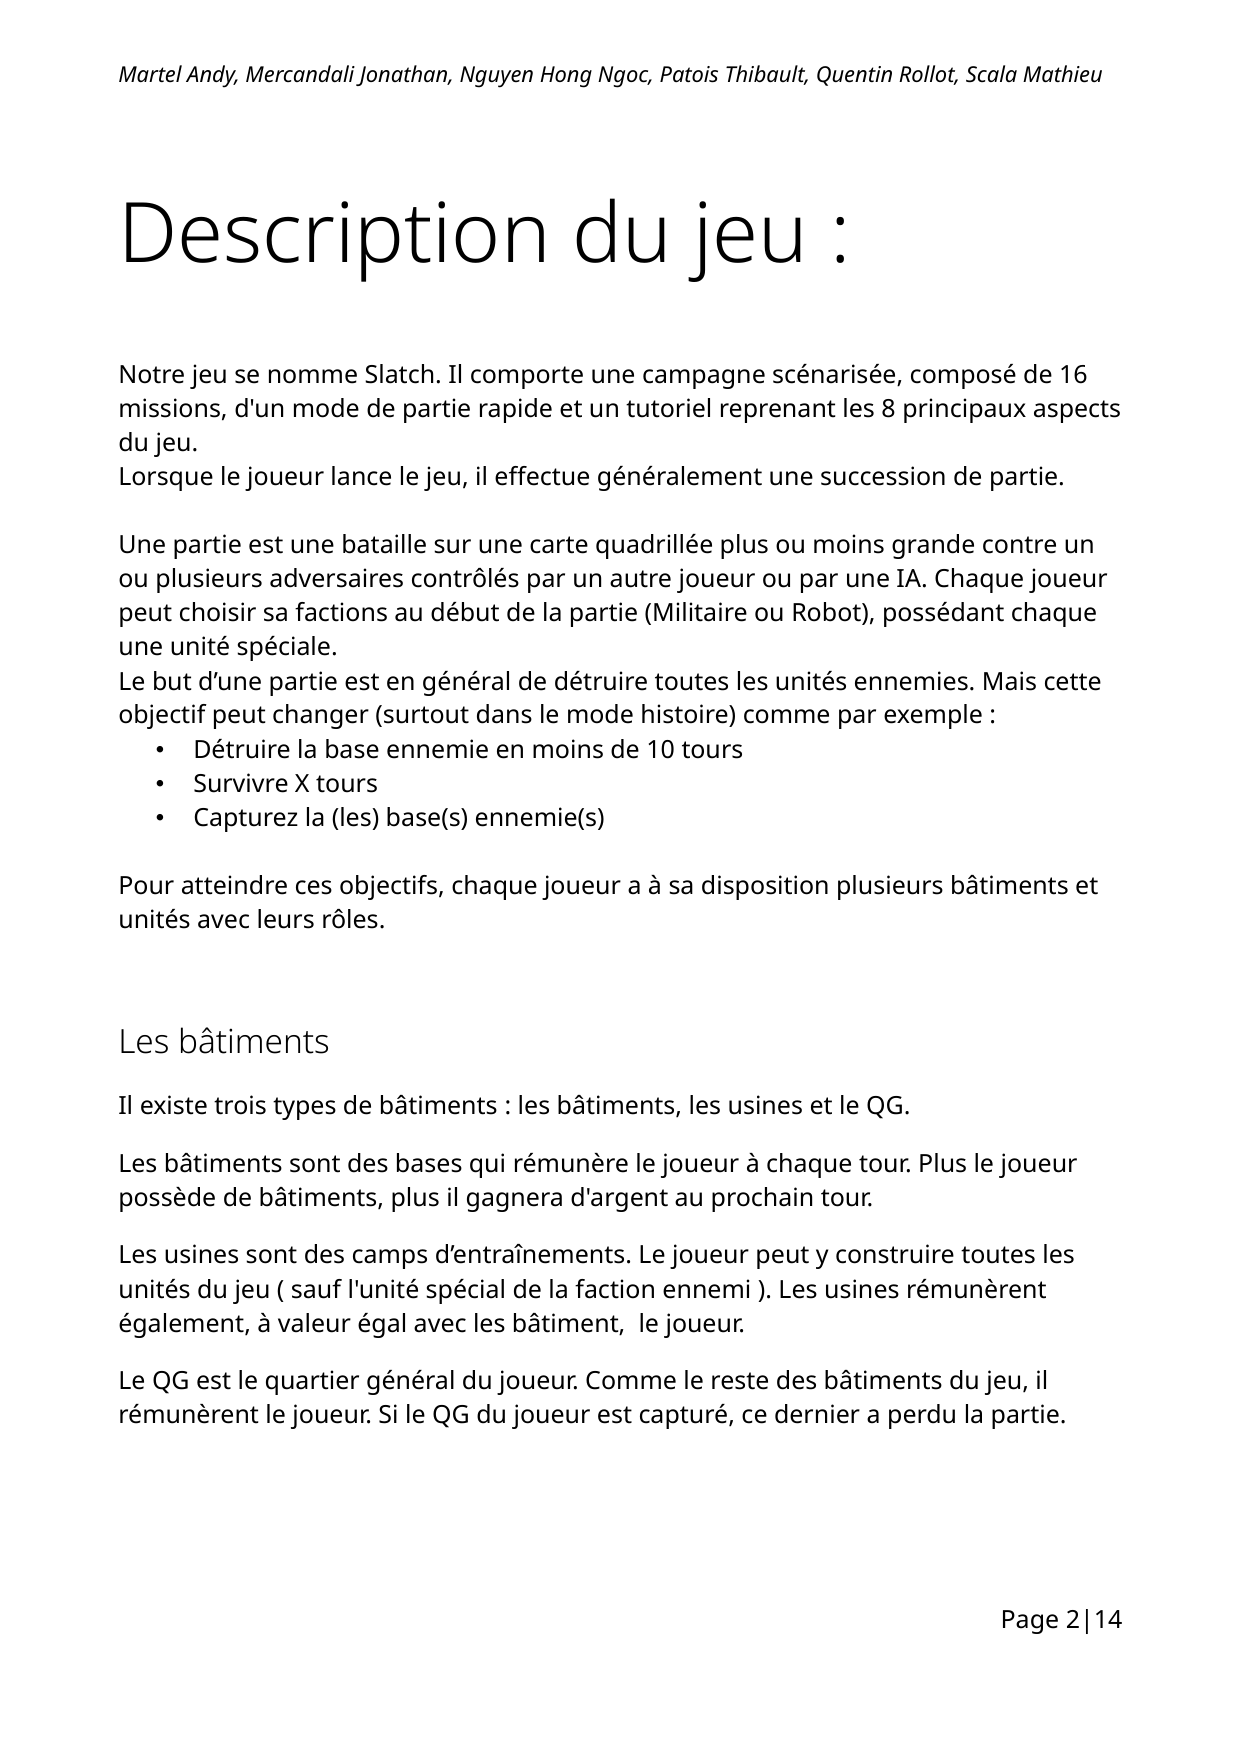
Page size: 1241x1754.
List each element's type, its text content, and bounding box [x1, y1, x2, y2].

subtitle Les bâtiments [118, 1018, 1122, 1064]
text Les bâtiments sont des bases qui rémunère le joueur à chaque tour. Plus le joueur possède de bâtiments, plus il gagnera d'argent au prochain tour. [118, 1146, 1122, 1214]
text Une partie est une bataille sur une carte quadrillée plus ou moins grande contre un ou plusieurs adversaires contrôlés par un autre joueur ou par une IA. Chaque joueur peut choisir sa factions au début de la partie (Militaire ou Robot), possédant chaque une unité spéciale. [118, 527, 1122, 663]
list Détruire la base ennemie en moins de 10 tours [156, 731, 1122, 765]
text Le QG est le quartier général du joueur. Comme le reste des bâtiments du jeu, il rémunèrent le joueur. Si le QG du joueur est capturé, ce dernier a perdu la partie. [118, 1363, 1122, 1431]
text Il existe trois types de bâtiments : les bâtiments, les usines et le QG. [118, 1088, 1122, 1122]
text Notre jeu se nomme Slatch. Il comporte une campagne scénarisée, composé de 16 missions, d'un mode de partie rapide et un tutoriel reprenant les 8 principaux aspects du jeu. [118, 357, 1122, 459]
text Lorsque le joueur lance le jeu, il effectue généralement une succession de partie. [118, 459, 1122, 493]
list Capturez la (les) base(s) ennemie(s) [156, 799, 1122, 833]
text Le but d’une partie est en général de détruire toutes les unités ennemies. Mais cette objectif peut changer (surtout dans le mode histoire) comme par exemple : [118, 663, 1122, 731]
subtitle Description du jeu : [118, 173, 1122, 286]
list Survivre X tours [156, 765, 1122, 799]
text Les usines sont des camps d’entraînements. Le joueur peut y construire toutes les unités du jeu ( sauf l'unité spécial de la faction ennemi ). Les usines rémunèrent également, à valeur égal avec les bâtiment, le joueur. [118, 1237, 1122, 1339]
text Pour atteindre ces objectifs, chaque joueur a à sa disposition plusieurs bâtiments et unités avec leurs rôles. [118, 867, 1122, 936]
